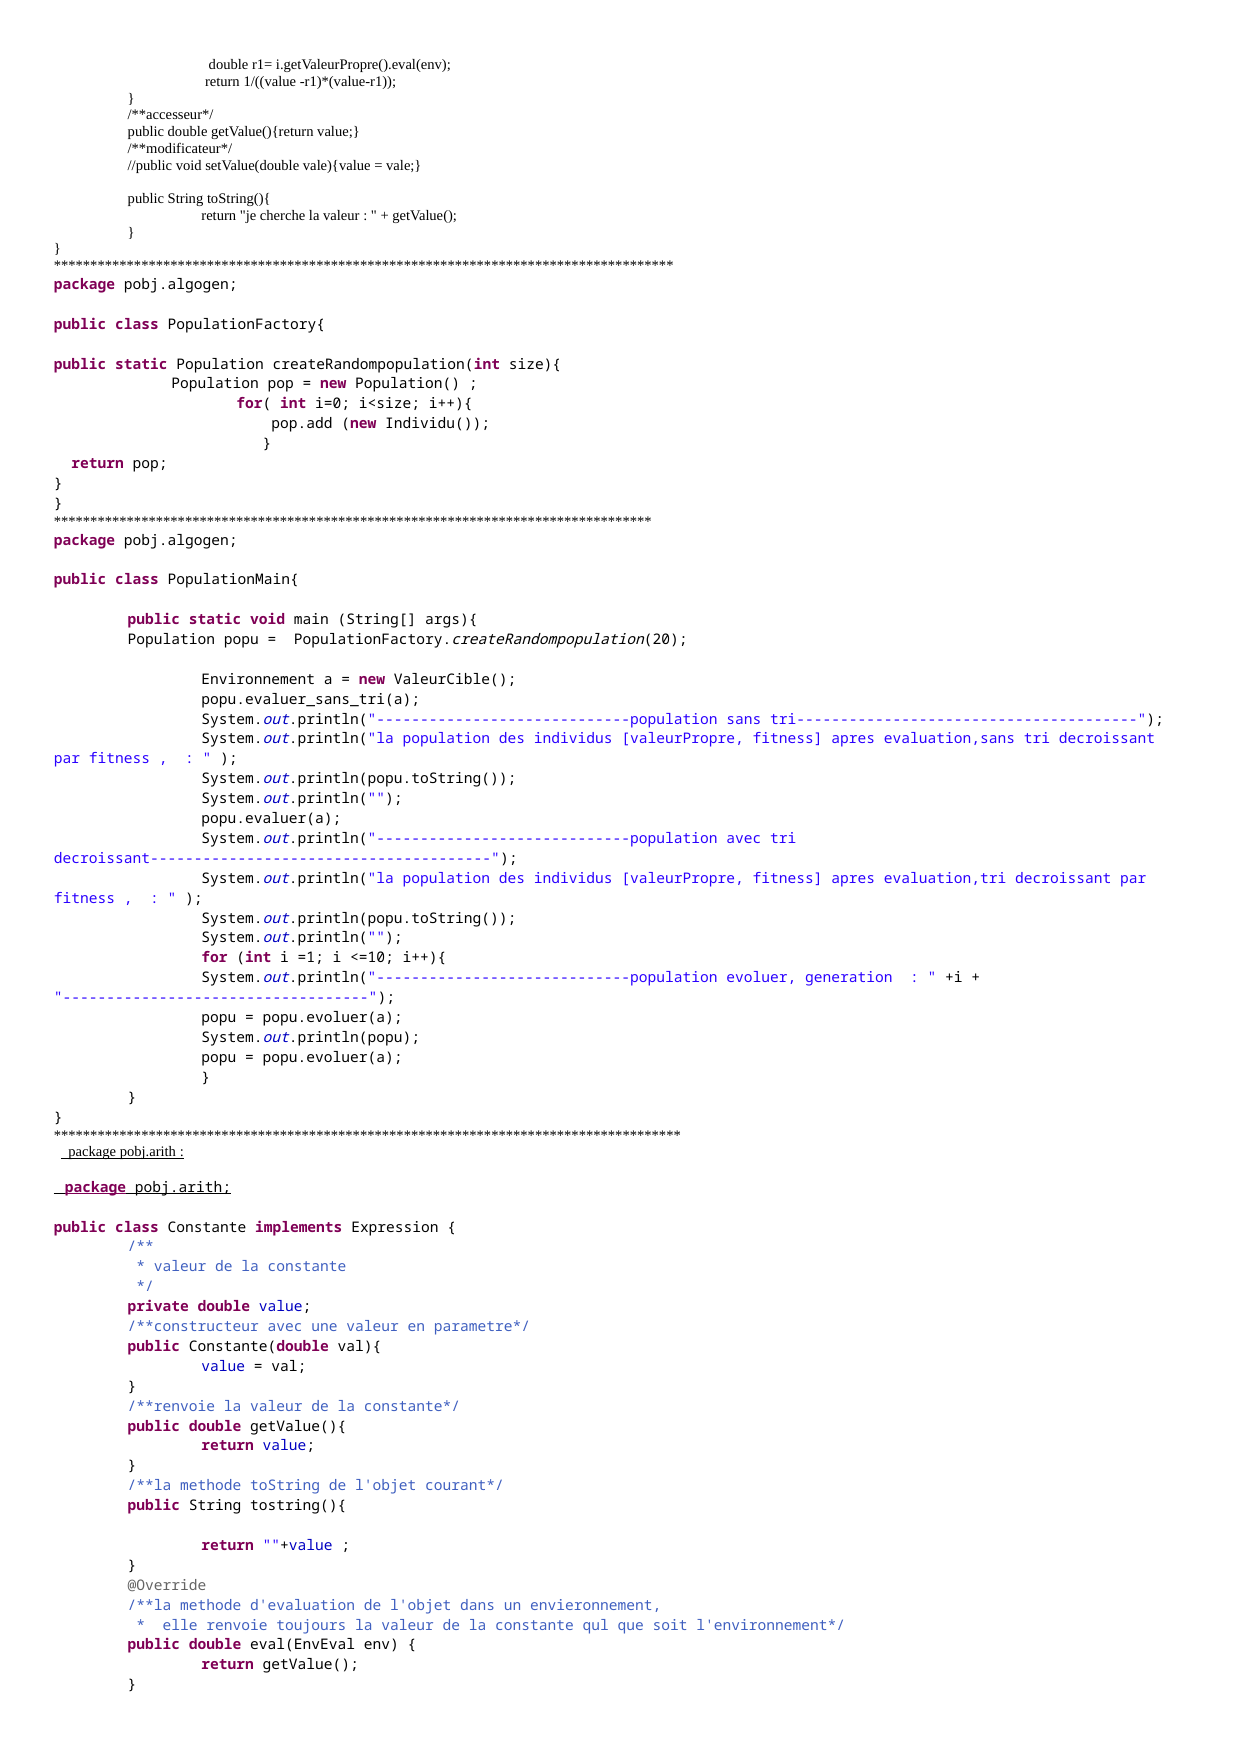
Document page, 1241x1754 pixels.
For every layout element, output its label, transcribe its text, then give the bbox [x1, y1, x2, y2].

text * valeur de la constante [53, 1256, 1184, 1276]
text return getValue(); [53, 1654, 1184, 1674]
text } [53, 240, 1184, 257]
text } [53, 1455, 1184, 1475]
text public double getValue(){ [53, 1415, 1184, 1435]
text package pobj.arith; [53, 1177, 1184, 1196]
text } [53, 433, 1184, 453]
text popu.evaluer_sans_tri(a); [53, 688, 1184, 708]
text double r1= i.getValeurPropre().eval(env); [53, 56, 1184, 73]
text /**modificateur*/ [53, 140, 1184, 156]
text System.out.println("la population des individus [valeurPropre, fitness] apres evaluation,sans tri decroissant par fitness , : " ); [53, 728, 1184, 768]
text } [53, 223, 1184, 240]
text for (int i =1; i <=10; i++){ [53, 947, 1184, 967]
text System.out.println("-----------------------------population sans tri---------------------------------------"); [53, 708, 1184, 728]
text } [53, 473, 1184, 493]
text System.out.println(popu); [53, 1027, 1184, 1047]
text for( int i=0; i<size; i++){ [53, 393, 1184, 413]
text public class PopulationFactory{ [53, 314, 1184, 333]
text pop.add (new Individu()); [53, 413, 1184, 433]
text public double getValue(){return value;} [53, 123, 1184, 140]
text package pobj.algogen; [53, 529, 1184, 549]
text * elle renvoie toujours la valeur de la constante qul que soit l'environnement*/ [53, 1614, 1184, 1634]
text Population pop = new Population() ; [53, 373, 1184, 393]
text System.out.println(popu.toString()); [53, 907, 1184, 927]
text public class PopulationMain{ [53, 569, 1184, 589]
text public String tostring(){ [53, 1495, 1184, 1515]
text popu.evaluer(a); [53, 808, 1184, 828]
text System.out.println("-----------------------------population avec tri decroissant---------------------------------------"); [53, 828, 1184, 868]
text return value; [53, 1435, 1184, 1455]
text } [53, 1086, 1184, 1106]
text public double eval(EnvEval env) { [53, 1634, 1184, 1654]
text public static void main (String[] args){ [53, 609, 1184, 629]
text } [53, 1106, 1184, 1126]
text popu = popu.evoluer(a); [53, 1047, 1184, 1067]
text value = val; [53, 1356, 1184, 1376]
text */ [53, 1276, 1184, 1296]
text return "je cherche la valeur : " + getValue(); [53, 207, 1184, 223]
text public String toString(){ [53, 190, 1184, 207]
text ************************************************************************************** [53, 1126, 1184, 1143]
text /** [53, 1236, 1184, 1256]
text } [53, 1067, 1184, 1086]
text //public void setValue(double vale){value = vale;} [53, 156, 1184, 173]
text System.out.println("la population des individus [valeurPropre, fitness] apres evaluation,tri decroissant par fitness , : " ); [53, 868, 1184, 907]
text Population popu = PopulationFactory.createRandompopulation(20); [53, 629, 1184, 649]
text System.out.println("-----------------------------population evoluer, generation : " +i + "-----------------------------------"); [53, 967, 1184, 1007]
text ********************************************************************************** [53, 513, 1184, 529]
text /**accesseur*/ [53, 106, 1184, 123]
text /**renvoie la valeur de la constante*/ [53, 1395, 1184, 1415]
text package pobj.algogen; [53, 274, 1184, 294]
text } [53, 1376, 1184, 1395]
text } [53, 493, 1184, 513]
text private double value; [53, 1296, 1184, 1316]
text @Override [53, 1574, 1184, 1594]
text /**la methode toString de l'objet courant*/ [53, 1475, 1184, 1495]
text package pobj.arith : [53, 1143, 1184, 1160]
text } [53, 1554, 1184, 1574]
text public Constante(double val){ [53, 1336, 1184, 1356]
text public static Population createRandompopulation(int size){ [53, 353, 1184, 373]
text System.out.println(""); [53, 927, 1184, 947]
text popu = popu.evoluer(a); [53, 1007, 1184, 1027]
text ************************************************************************************* [53, 257, 1184, 274]
text System.out.println(popu.toString()); [53, 768, 1184, 788]
text return ""+value ; [53, 1535, 1184, 1554]
text } [53, 1674, 1184, 1694]
text /**constructeur avec une valeur en parametre*/ [53, 1316, 1184, 1336]
text return pop; [53, 453, 1184, 473]
text public class Constante implements Expression { [53, 1216, 1184, 1236]
text System.out.println(""); [53, 788, 1184, 808]
text } [53, 89, 1184, 106]
text /**la methode d'evaluation de l'objet dans un envieronnement, [53, 1594, 1184, 1614]
text return 1/((value -r1)*(value-r1)); [53, 73, 1184, 89]
text Environnement a = new ValeurCible(); [53, 669, 1184, 688]
